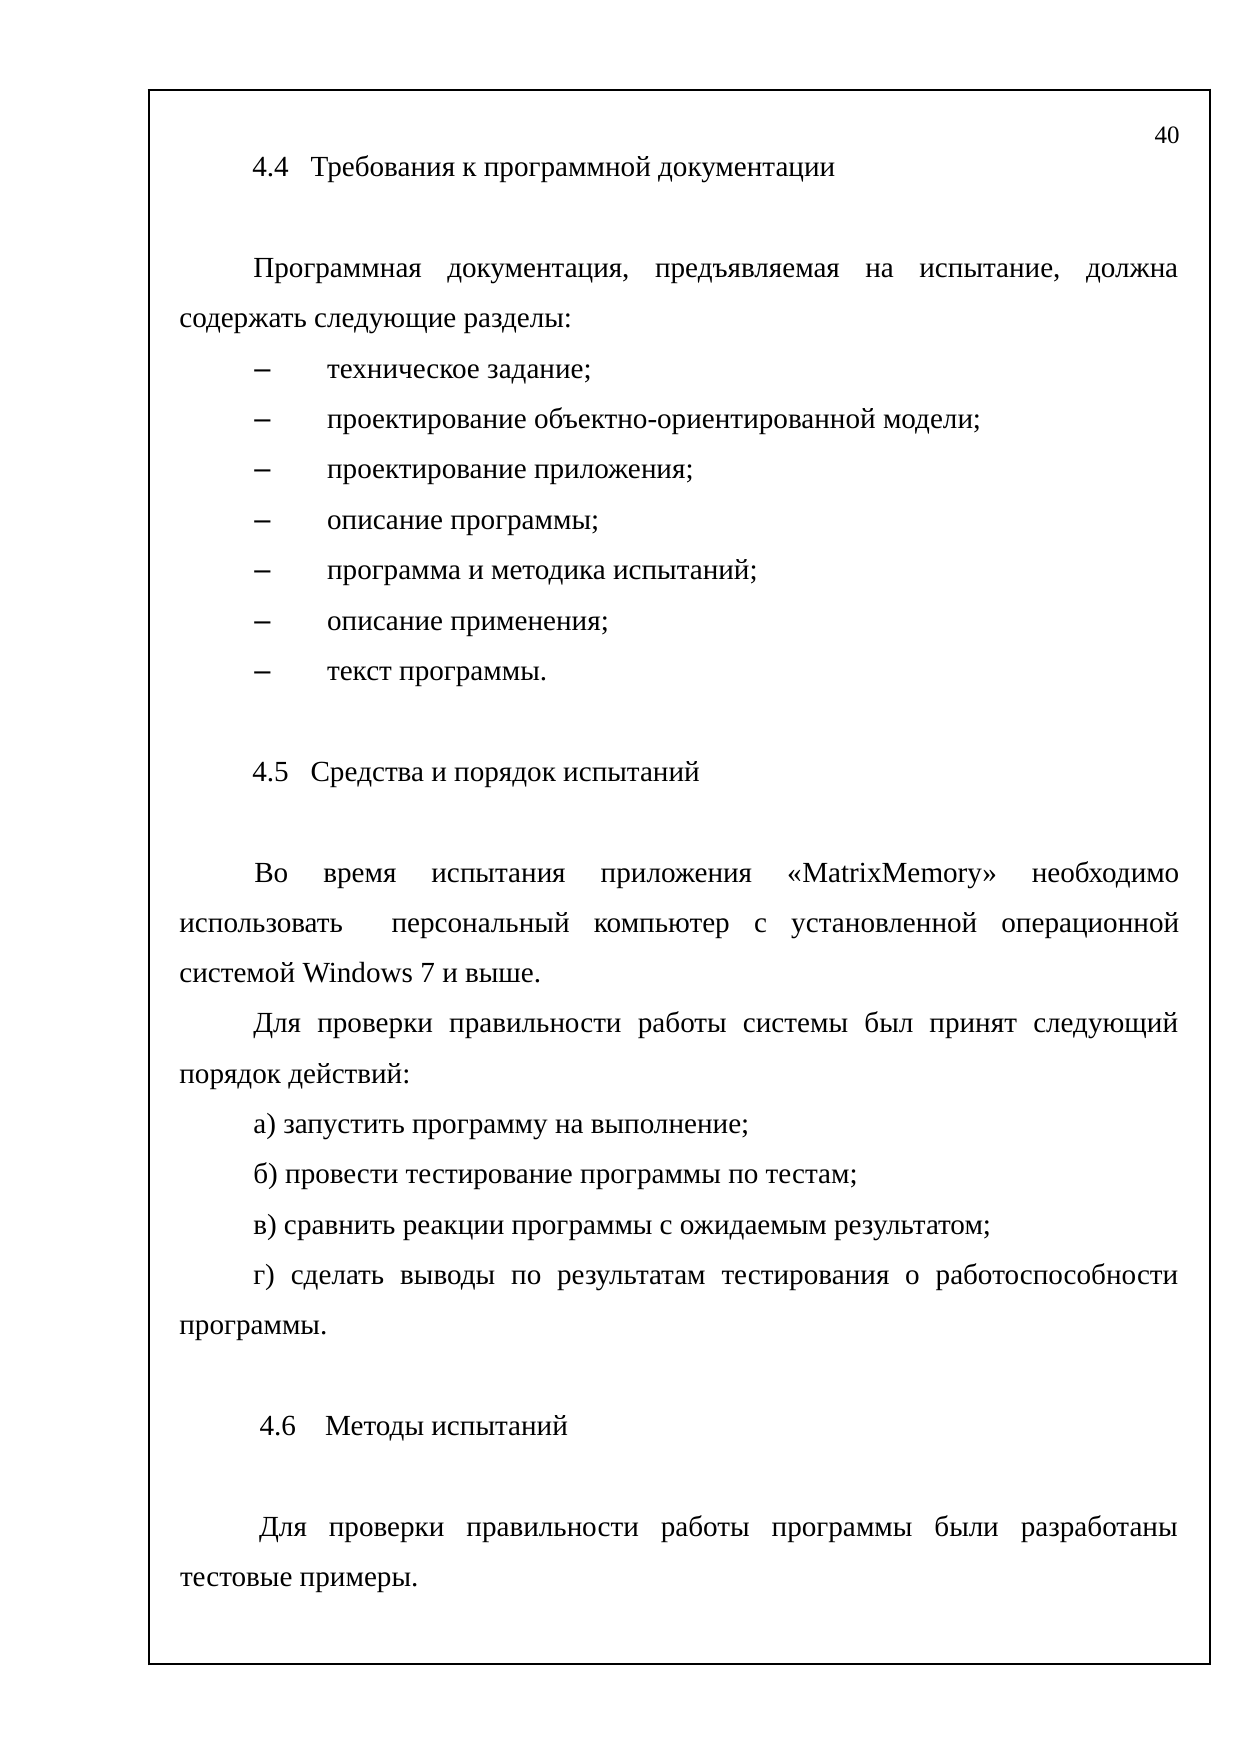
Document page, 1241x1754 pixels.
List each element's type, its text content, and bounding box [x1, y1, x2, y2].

text Для проверки правильности работы программы были разработаны тестовые примеры. [180, 1509, 1178, 1593]
text г) сделать выводы по результатам тестирования о работоспособности программы. [179, 1257, 1179, 1341]
text Во время испытания приложения «MatrixMemory» необходимо использовать персональный компьютер с установленной операционной системой Windows 7 и выше. [179, 855, 1179, 989]
list программа и методика испытаний; [179, 552, 1179, 586]
text Программная документация, предъявляемая на испытание, должна содержать следующие разделы: [179, 250, 1179, 334]
list описание программы; [179, 502, 1179, 536]
subtitle 4.6 Методы испытаний [179, 1408, 1179, 1442]
text в) сравнить реакции программы с ожидаемым результатом; [179, 1207, 1179, 1240]
list текст программы. [179, 653, 1179, 687]
subtitle 4.4 Требования к программной документации [179, 149, 1179, 183]
text а) запустить программу на выполнение; [179, 1106, 1179, 1140]
text Для проверки правильности работы системы был принят следующий порядок действий: [179, 1006, 1179, 1089]
list техническое задание; [179, 351, 1179, 384]
list проектирование объектно-ориентированной модели; [179, 401, 1179, 435]
list проектирование приложения; [179, 452, 1179, 485]
subtitle 4.5 Средства и порядок испытаний [179, 754, 1179, 788]
list описание применения; [179, 603, 1179, 637]
text б) провести тестирование программы по тестам; [179, 1157, 1179, 1190]
